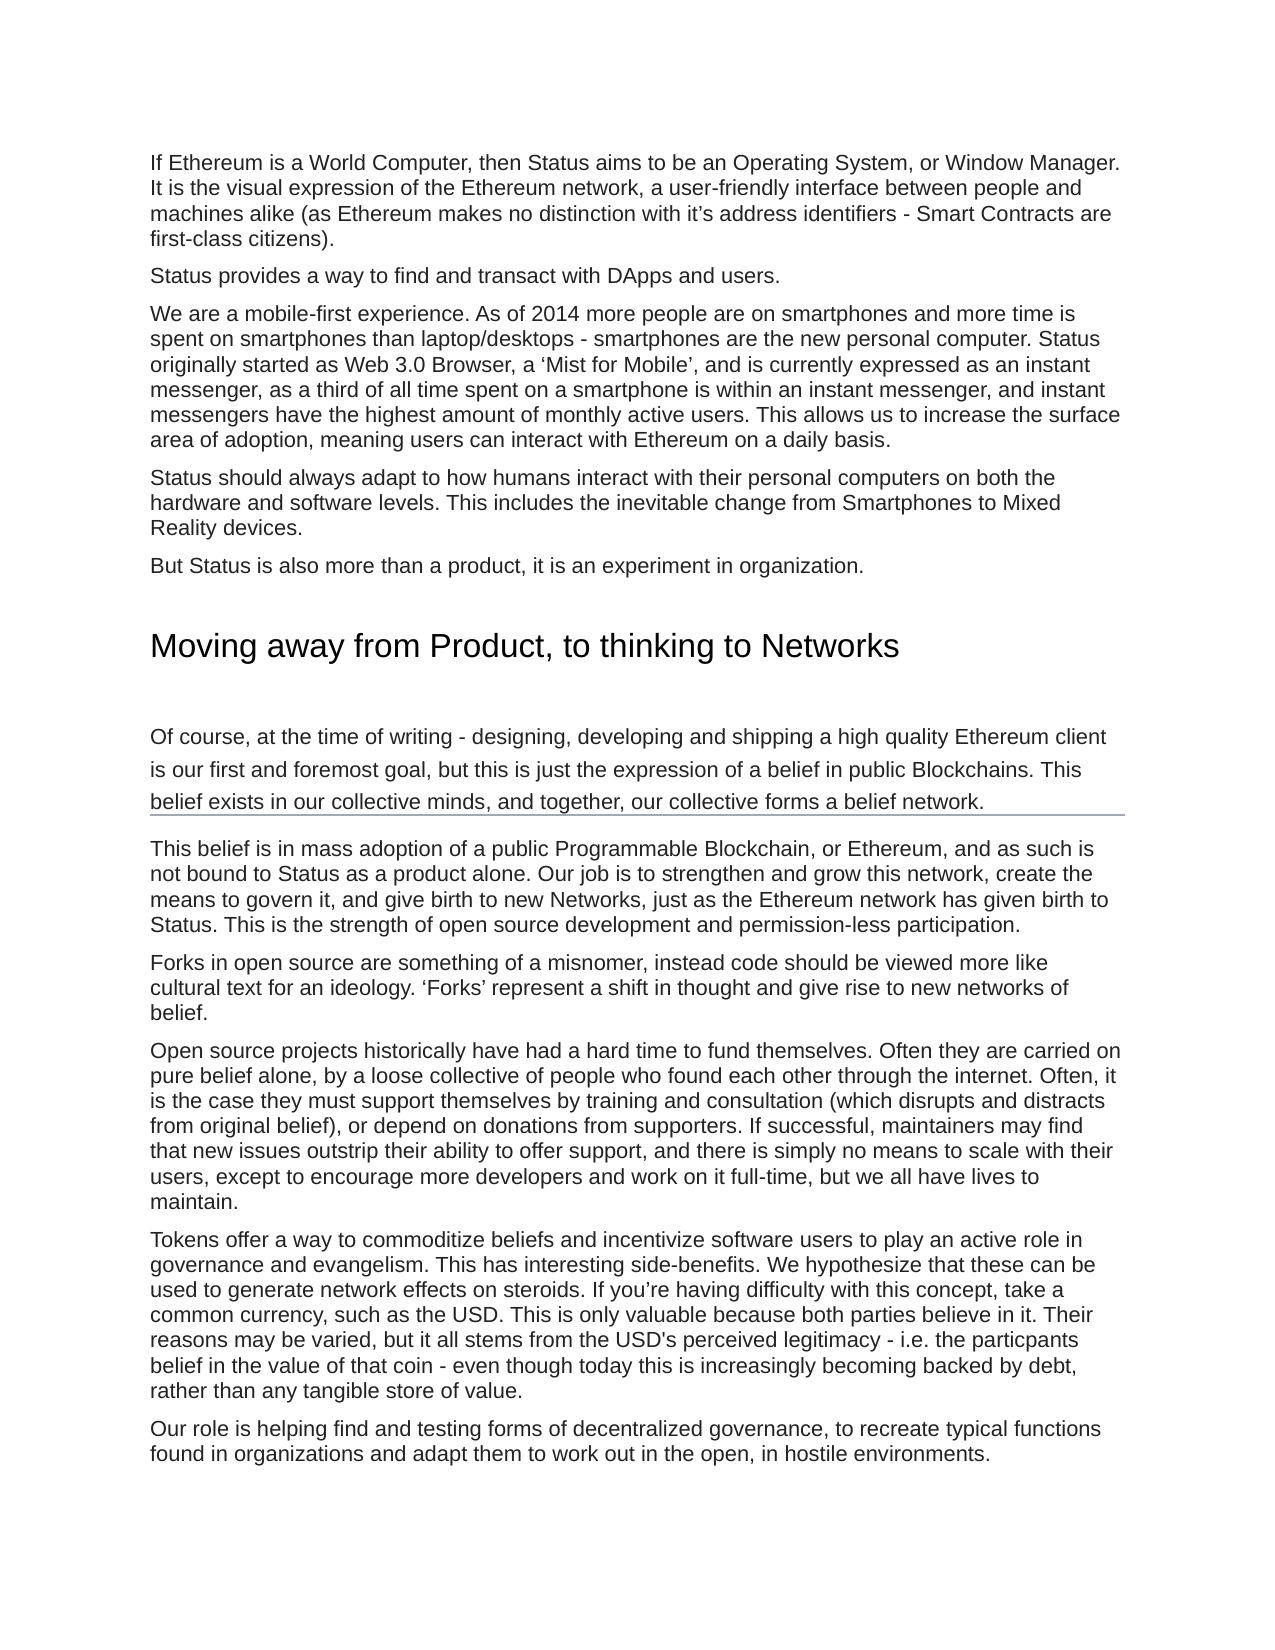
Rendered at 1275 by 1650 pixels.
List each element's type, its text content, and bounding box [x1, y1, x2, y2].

text Open source projects historically have had a hard time to fund themselves. Often they are carried on pure belief alone, by a loose collective of people who found each other through the internet. Often, it is the case they must support themselves by training and consultation (which disrupts and distracts from original belief), or depend on donations from supporters. If successful, maintainers may find that new issues outstrip their ability to offer support, and there is simply no means to scale with their users, except to encourage more developers and work on it full-time, but we all have lives to maintain. [150, 1037, 1125, 1214]
text If Ethereum is a World Computer, then Status aims to be an Operating System, or Window Manager. It is the visual expression of the Ethereum network, a user-friendly interface between people and machines alike (as Ethereum makes no distinction with it’s address identifiers - Smart Contracts are first-class citizens). [150, 150, 1125, 251]
text We are a mobile-first experience. As of 2014 more people are on smartphones and more time is spent on smartphones than laptop/desktops - smartphones are the new personal computer. Status originally started as Web 3.0 Browser, a ‘Mist for Mobile’, and is currently expressed as an instant messenger, as a third of all time spent on a smartphone is within an instant messenger, and instant messengers have the highest amount of monthly active users. This allows us to increase the surface area of adoption, meaning users can interact with Ethereum on a daily basis. [150, 301, 1125, 452]
subtitle Moving away from Product, to thinking to Networks [150, 626, 1125, 664]
text Tokens offer a way to commoditize beliefs and incentivize software users to play an active role in governance and evangelism. This has interesting side-benefits. We hypothesize that these can be used to generate network effects on steroids. If you’re having difficulty with this concept, take a common currency, such as the USD. This is only valuable because both parties believe in it. Their reasons may be varied, but it all stems from the USD's perceived legitimacy - i.e. the particpants belief in the value of that coin - even though today this is increasingly becoming backed by debt, rather than any tangible store of value. [150, 1226, 1125, 1403]
text Our role is helping find and testing forms of decentralized governance, to recreate typical functions found in organizations and adapt them to work out in the open, in hostile environments. [150, 1415, 1125, 1466]
text Status should always adapt to how humans interact with their personal computers on both the hardware and software levels. This includes the inevitable change from Smartphones to Mixed Reality devices. [150, 465, 1125, 540]
text This belief is in mass adoption of a public Programmable Blockchain, or Ethereum, and as such is not bound to Status as a product alone. Our job is to strengthen and grow this network, create the means to govern it, and give birth to new Networks, just as the Ethereum network has given birth to Status. This is the strength of open source development and permission-less participation. [150, 836, 1125, 937]
subtitle Of course, at the time of writing - designing, developing and shipping a high quality Ethereum client is our first and foremost goal, but this is just the expression of a belief in public Blockchains. This belief exists in our collective minds, and together, our collective forms a belief network. [150, 724, 1125, 814]
text But Status is also more than a product, it is an experiment in organization. [150, 553, 1125, 578]
text Forks in open source are something of a misnomer, instead code should be viewed more like cultural text for an ideology. ‘Forks’ represent a shift in thought and give rise to new networks of belief. [150, 949, 1125, 1025]
text Status provides a way to find and transact with DApps and users. [150, 263, 1125, 288]
